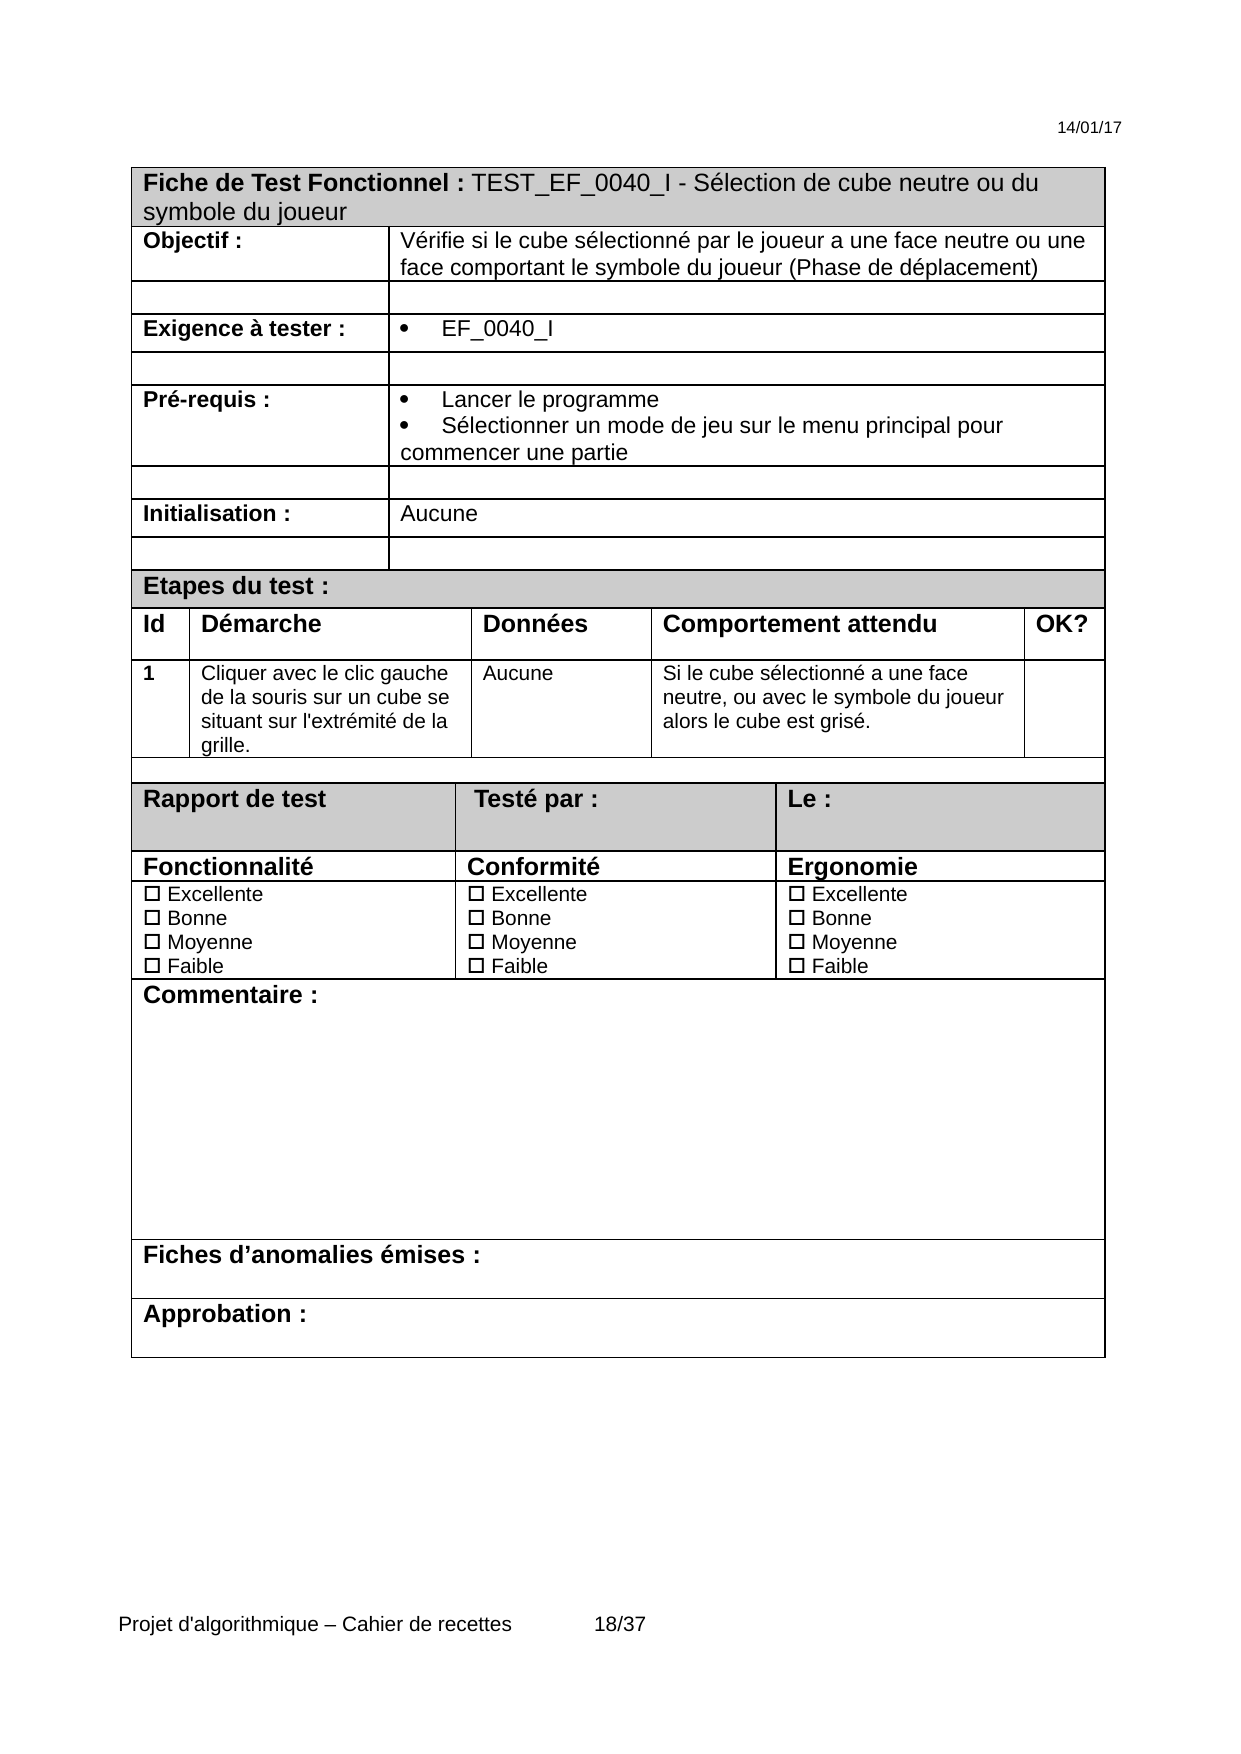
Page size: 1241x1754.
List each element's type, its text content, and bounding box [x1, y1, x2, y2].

table_cell EF_0040_I [390, 315, 1104, 351]
table_cell Initialisation : [132, 500, 388, 536]
table_cell Aucune [390, 500, 1104, 536]
table_cell [390, 282, 1104, 313]
table_cell Testé par : [456, 784, 775, 850]
table_cell □ Excellente □ Bonne □ Moyenne □ Faible [777, 882, 1104, 978]
table_cell 1 [132, 661, 189, 757]
table_cell Objectif : [132, 227, 388, 280]
table_cell Commentaire : [132, 980, 1104, 1238]
table_cell OK? [1025, 609, 1104, 659]
table_cell Si le cube sélectionné a une face neutre, ou avec le symbole du joueur alors le cube est grisé. [652, 661, 1024, 757]
table_cell Démarche [190, 609, 471, 659]
table_cell Etapes du test : [132, 571, 1104, 607]
table_cell Fonctionnalité [132, 852, 455, 880]
table_cell [132, 353, 388, 384]
table_header Fiche de Test Fonctionnel : TEST_EF_0040_I - Sélection de cube neutre ou du symbole du joueur [132, 168, 1104, 226]
table_cell Conformité [456, 852, 775, 880]
table_cell [390, 538, 1104, 569]
table_cell Approbation : [132, 1299, 1104, 1357]
table_cell Ergonomie [777, 852, 1104, 880]
table_cell Le : [777, 784, 1104, 850]
table_cell [390, 467, 1104, 498]
table_cell □ Excellente □ Bonne □ Moyenne □ Faible [456, 882, 775, 978]
table_cell [132, 538, 388, 569]
table_cell Fiches d’anomalies émises : [132, 1240, 1104, 1297]
table_cell Exigence à tester : [132, 315, 388, 351]
table_cell Rapport de test [132, 784, 455, 850]
table_cell [132, 758, 1104, 782]
table_cell Lancer le programme Sélectionner un mode de jeu sur le menu principal pour commencer une partie [390, 386, 1104, 465]
table_cell Pré-requis : [132, 386, 388, 465]
table_cell Vérifie si le cube sélectionné par le joueur a une face neutre ou une face comportant le symbole du joueur (Phase de déplacement) [390, 227, 1104, 280]
table_cell Id [132, 609, 189, 659]
table_cell Comportement attendu [652, 609, 1024, 659]
table_cell [132, 282, 388, 313]
table_cell Cliquer avec le clic gauche de la souris sur un cube se situant sur l'extrémité de la grille. [190, 661, 471, 757]
table_cell □ Excellente □ Bonne □ Moyenne □ Faible [132, 882, 455, 978]
table_cell Données [472, 609, 651, 659]
table_cell [132, 467, 388, 498]
table_cell [1025, 661, 1104, 757]
table_cell Aucune [472, 661, 651, 757]
table_cell [390, 353, 1104, 384]
